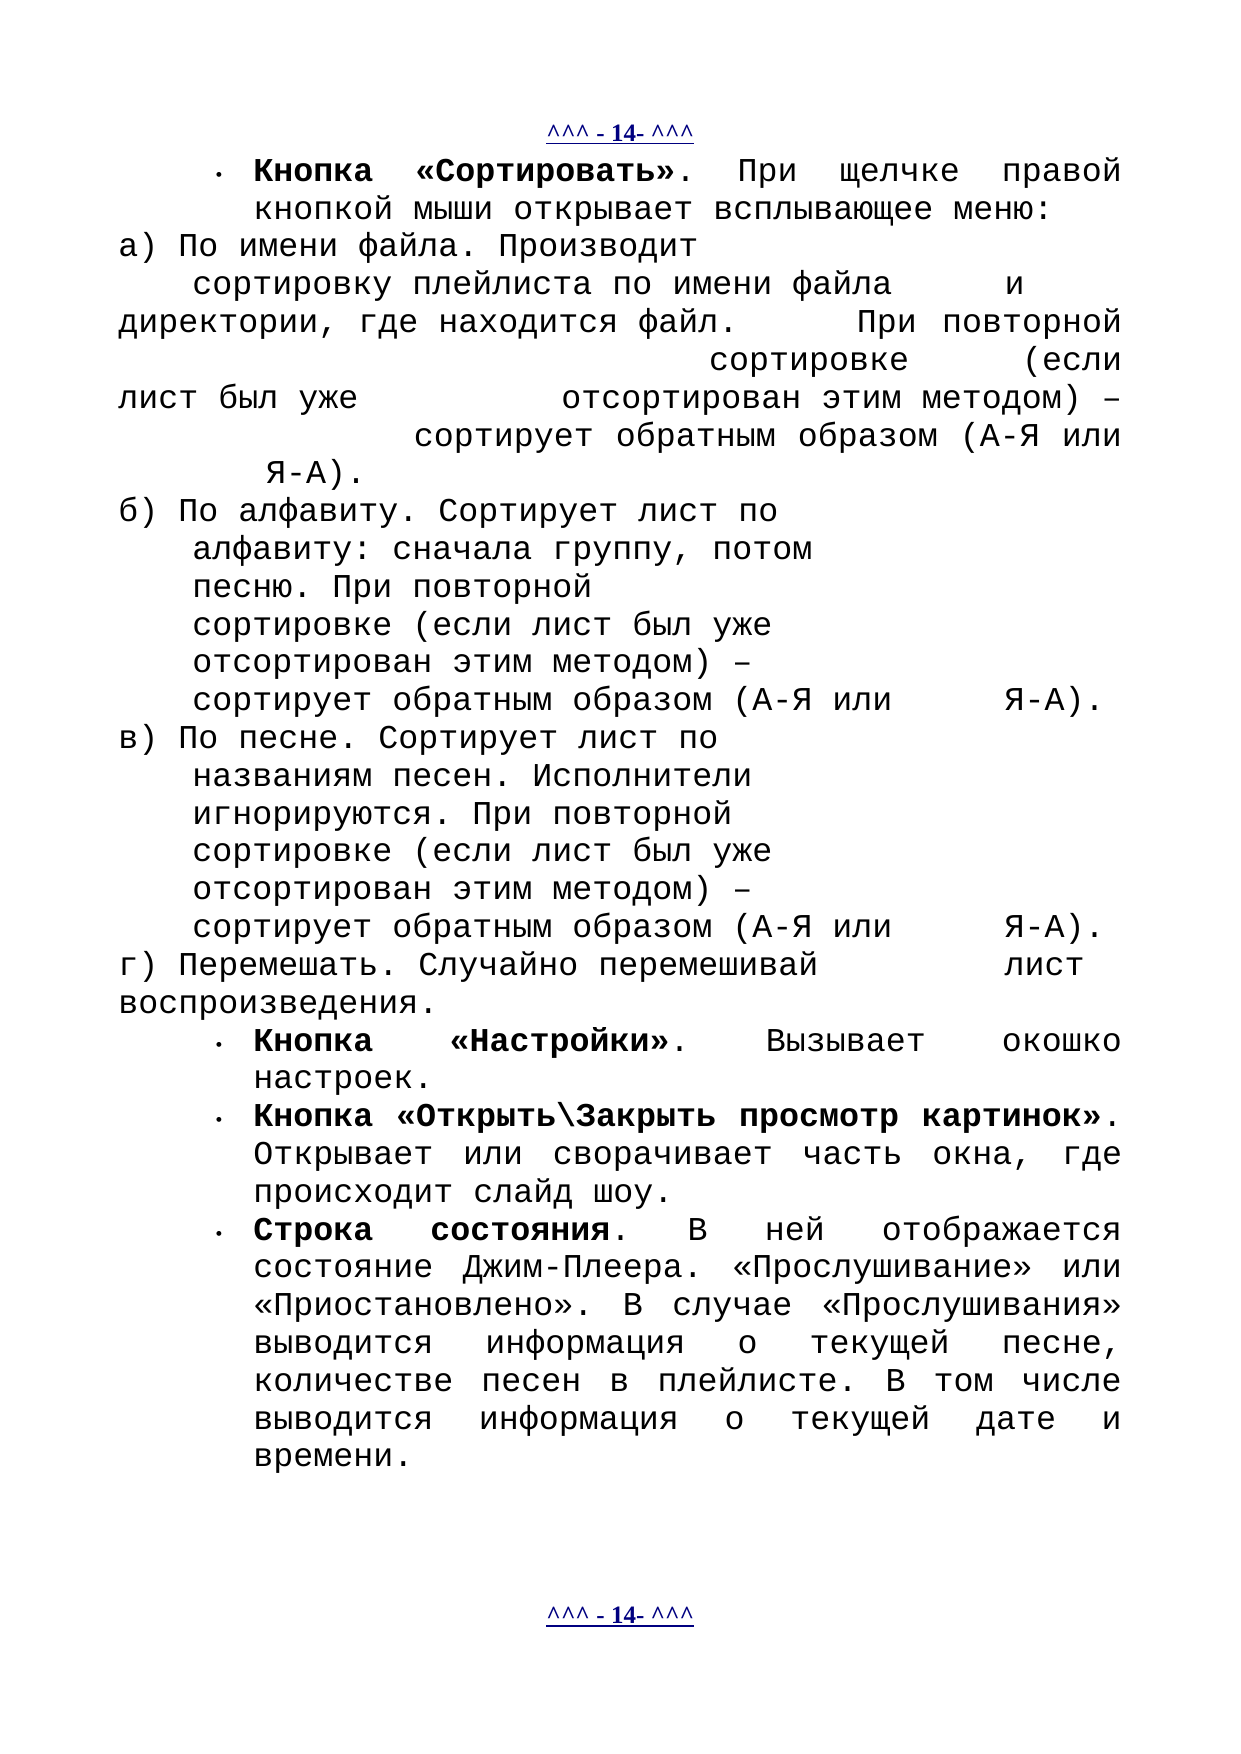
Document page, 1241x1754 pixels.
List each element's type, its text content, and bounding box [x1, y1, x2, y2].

list Кнопка «Настройки». Вызывает окошко настроек. [216, 1023, 1122, 1099]
text а) По имени файла. Производит сортировку плейлиста по имени файла и директории, где находится файл. При повторной сортировке (если лист был уже отсортирован этим методом) – сортирует обратным образом (А-Я или Я-А). [118, 229, 1122, 494]
text в) По песне. Сортирует лист по названиям песен. Исполнители игнорируются. При повторной сортировке (если лист был уже отсортирован этим методом) – сортирует обратным образом (А-Я или Я-А). [118, 721, 1122, 948]
list Кнопка «Сортировать». При щелчке правой кнопкой мыши открывает всплывающее меню: [216, 153, 1122, 229]
text б) По алфавиту. Сортирует лист по алфавиту: сначала группу, потом песню. При повторной сортировке (если лист был уже отсортирован этим методом) – сортирует обратным образом (А-Я или Я-А). [118, 494, 1122, 721]
list Строка состояния. В ней отображается состояние Джим-Плеера. «Прослушивание» или «Приостановлено». В случае «Прослушивания» выводится информация о текущей песне, количестве песен в плейлисте. В том числе выводится информация о текущей дате и времени. [216, 1212, 1122, 1477]
list Кнопка «Открыть\Закрыть просмотр картинок». Открывает или сворачивает часть окна, где происходит слайд шоу. [216, 1099, 1122, 1212]
text г) Перемешать. Случайно перемешивай лист воспроизведения. [118, 948, 1122, 1023]
